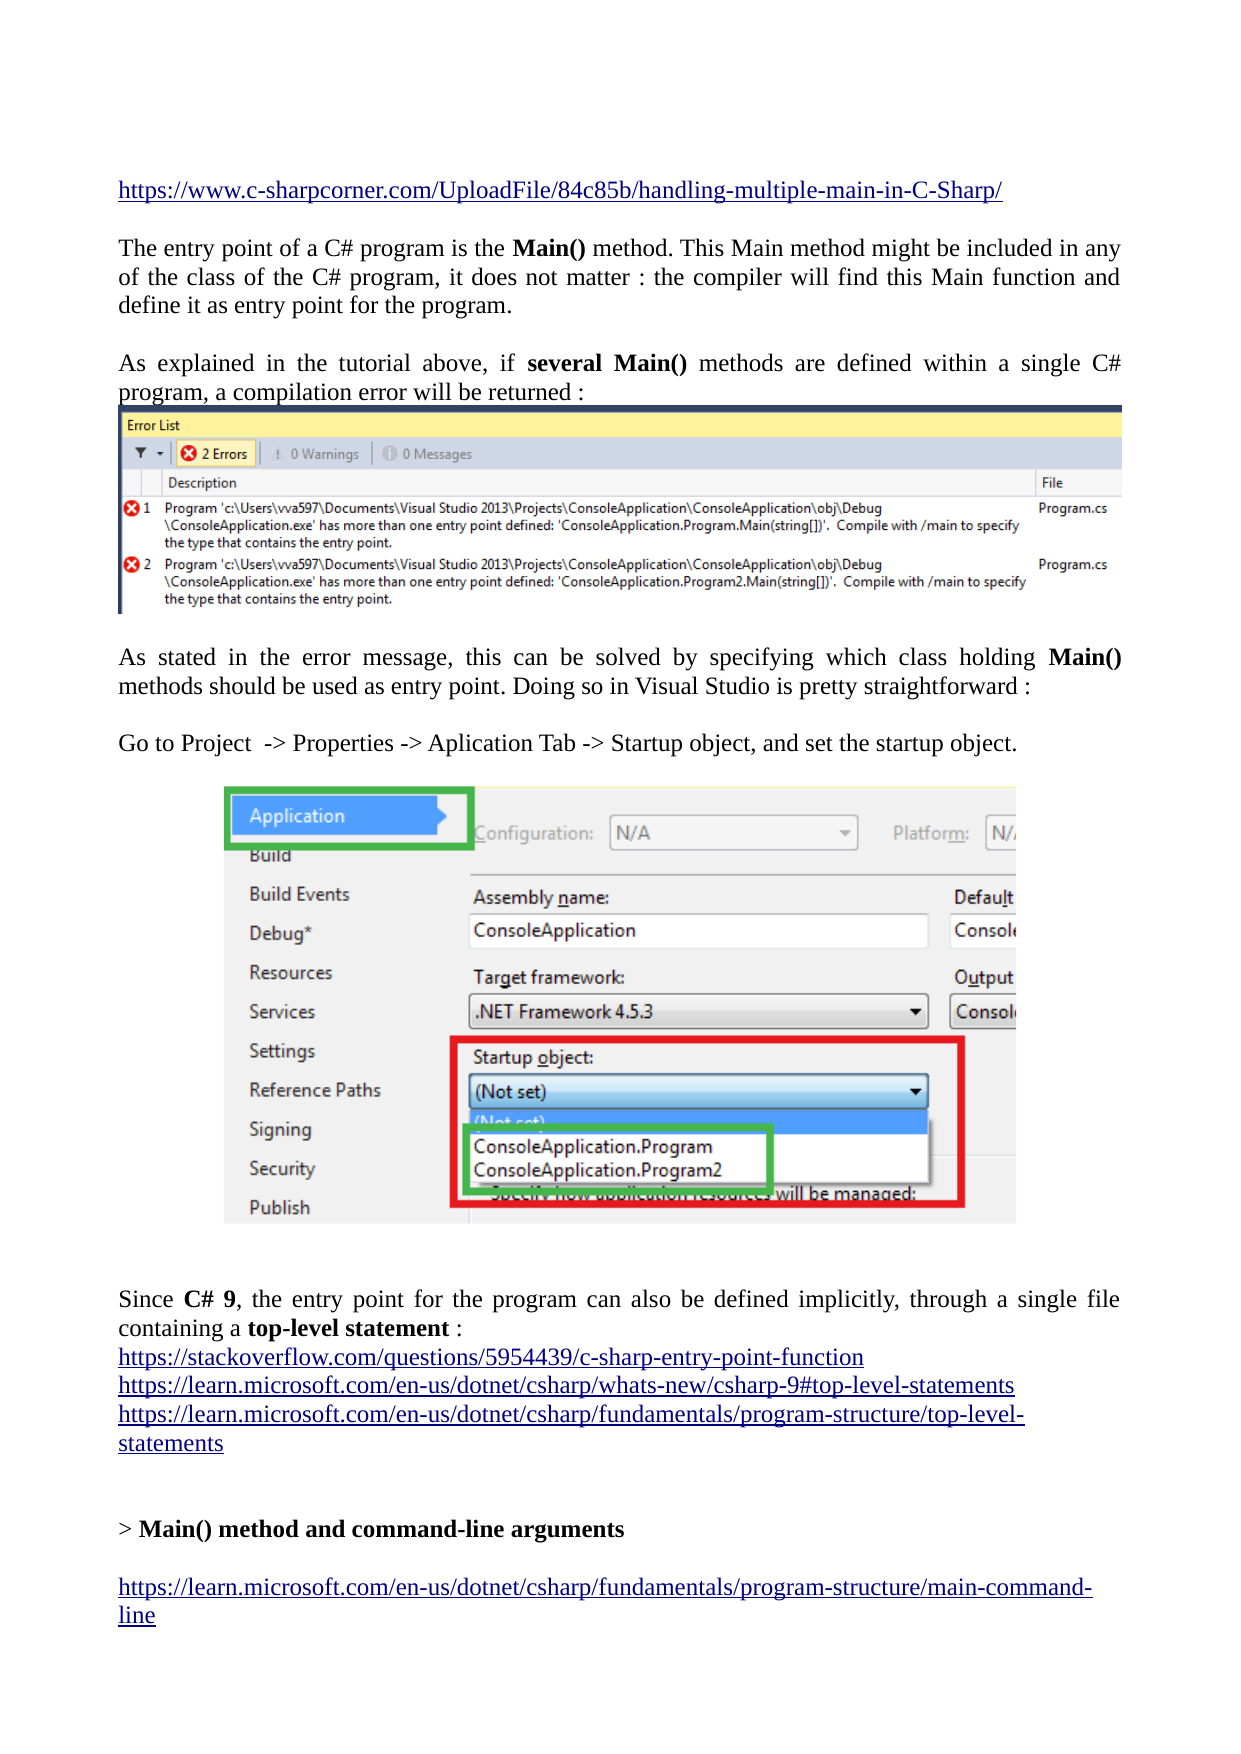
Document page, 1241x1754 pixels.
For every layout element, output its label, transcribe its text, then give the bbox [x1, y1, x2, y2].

text As explained in the tutorial above, if several Main() methods are defined within a single C# program, a compilation error will be returned : [118, 348, 1122, 405]
text https://learn.microsoft.com/en-us/dotnet/csharp/fundamentals/program-structure/main-command-line [118, 1572, 1122, 1629]
text https://learn.microsoft.com/en-us/dotnet/csharp/fundamentals/program-structure/top-level-statements [118, 1399, 1122, 1457]
text https://www.c-sharpcorner.com/UploadFile/84c85b/handling-multiple-main-in-C-Sharp/ [118, 176, 1122, 204]
text https://learn.microsoft.com/en-us/dotnet/csharp/whats-new/csharp-9#top-level-statements [118, 1370, 1122, 1399]
text As stated in the error message, this can be solved by specifying which class holding Main() methods should be used as entry point. Doing so in Visual Studio is pretty straightforward : [118, 642, 1122, 700]
text The entry point of a C# program is the Main() method. This Main method might be included in any of the class of the C# program, it does not matter : the compiler will find this Main function and define it as entry point for the program. [118, 233, 1122, 319]
text > Main() method and command-line arguments [118, 1514, 1122, 1543]
text https://stackoverflow.com/questions/5954439/c-sharp-entry-point-function [118, 1342, 1122, 1370]
text Since C# 9, the entry point for the program can also be defined implicitly, through a single file containing a top-level statement : [118, 1284, 1122, 1342]
text Go to Project -> Properties -> Aplication Tab -> Startup object, and set the startup object. [118, 728, 1122, 757]
picture [118, 405, 1122, 614]
picture [223, 786, 1017, 1227]
